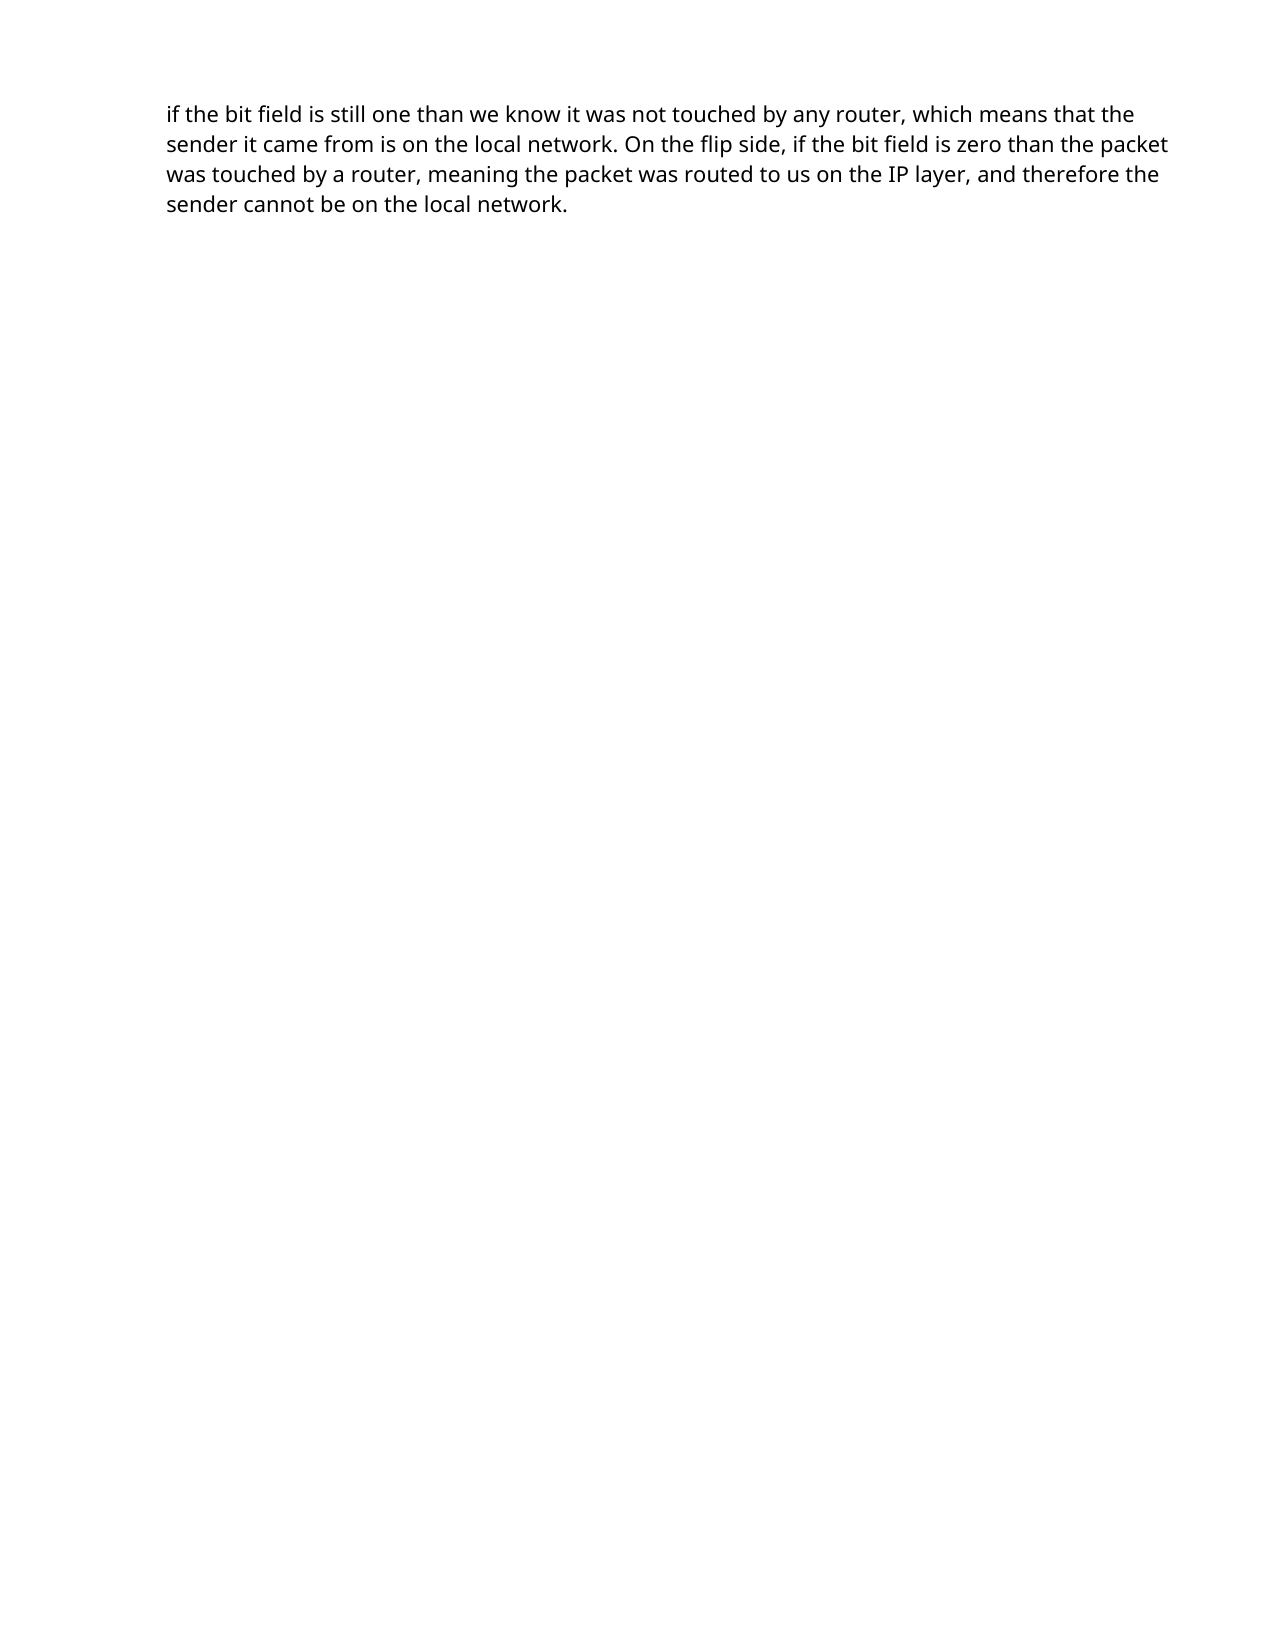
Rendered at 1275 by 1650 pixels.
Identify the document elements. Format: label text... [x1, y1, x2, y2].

list if the bit field is still one than we know it was not touched by any router, which means that the sender it came from is on the local network. On the flip side, if the bit field is zero than the packet was touched by a router, meaning the packet was routed to us on the IP layer, and therefore the sender cannot be on the local network. [136, 99, 1176, 219]
